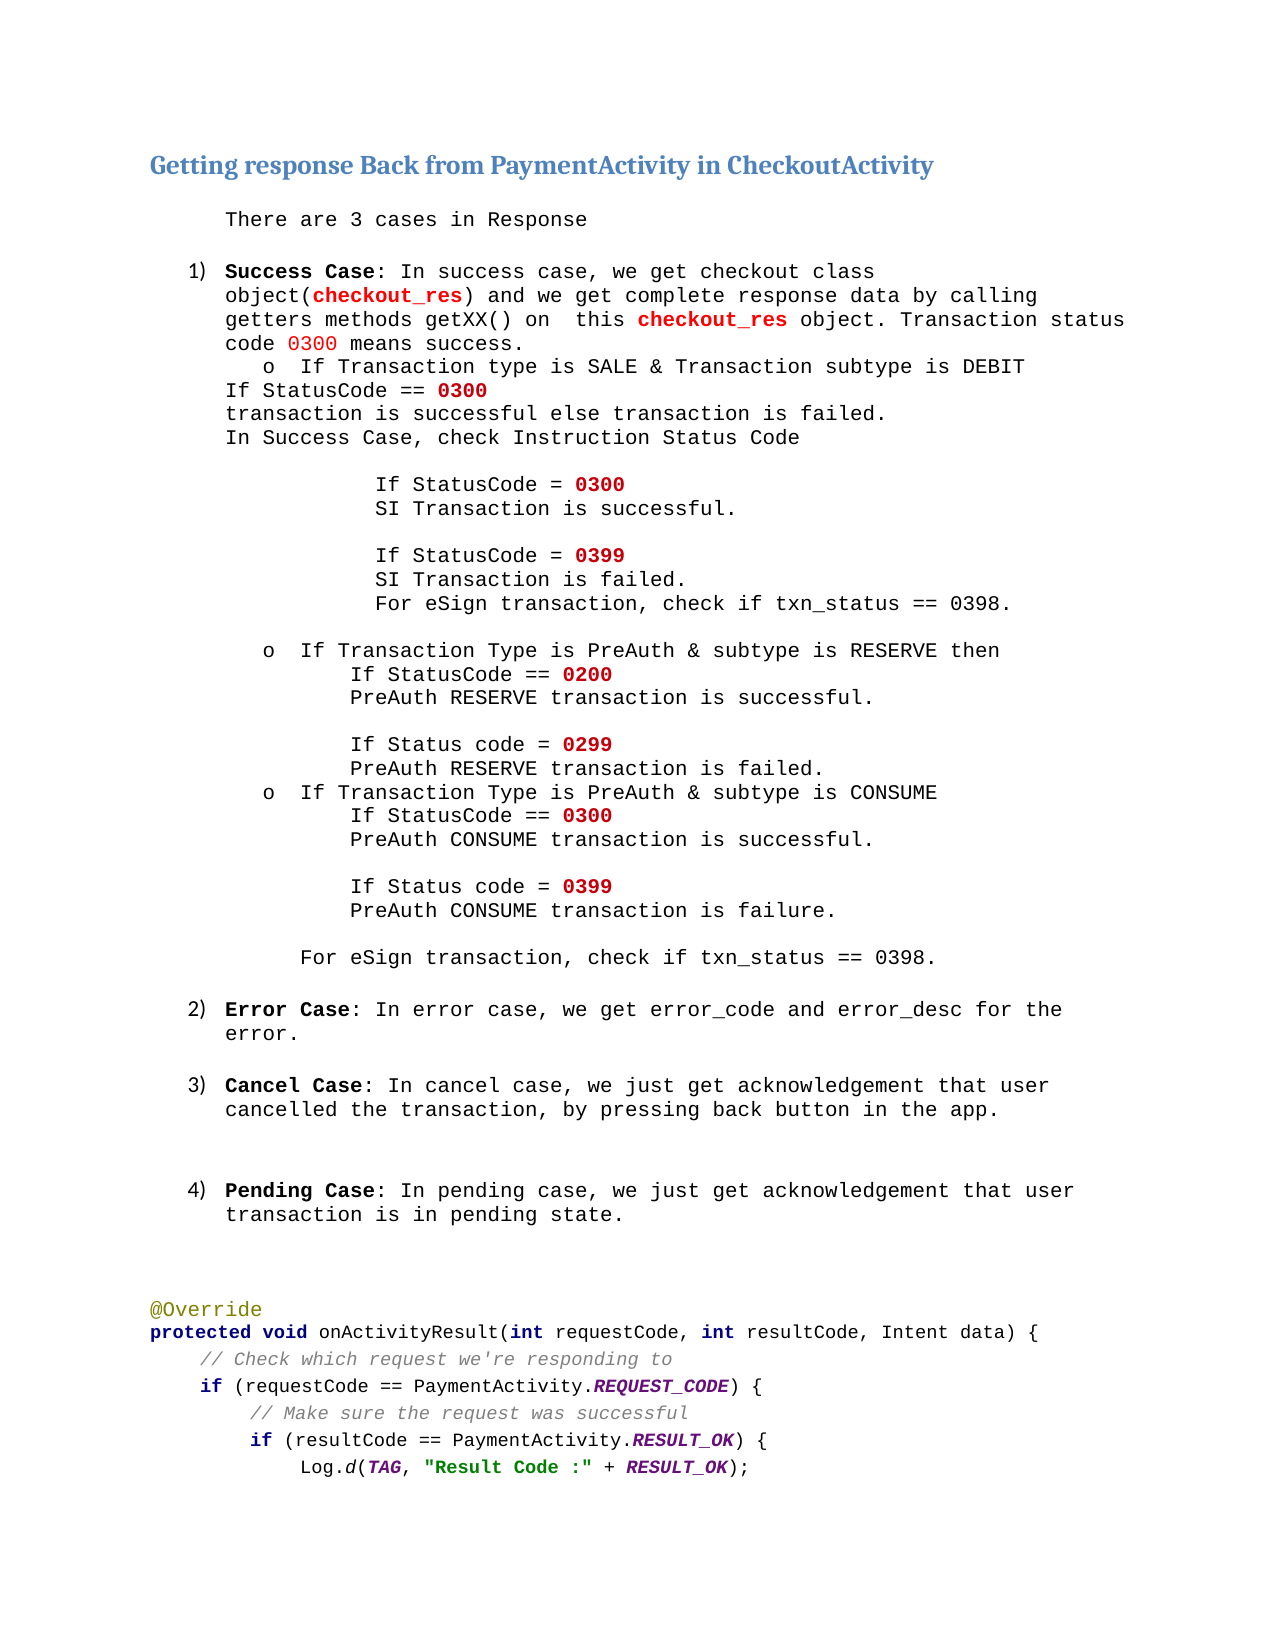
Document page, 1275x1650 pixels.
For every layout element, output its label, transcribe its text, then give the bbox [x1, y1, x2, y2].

list SI Transaction is successful. [300, 498, 1125, 522]
list Pending Case: In pending case, we just get acknowledgement that user transaction is in pending state. [187, 1176, 1125, 1228]
list If Status code = 0299 [300, 734, 1125, 758]
list If Transaction Type is PreAuth & subtype is CONSUME [262, 782, 1125, 805]
text // Check which request we're responding to [150, 1347, 1125, 1371]
text Log.d(TAG, "Result Code :" + RESULT_OK); [150, 1456, 1125, 1480]
text // Make sure the request was successful [150, 1402, 1125, 1426]
text @Override [150, 1299, 1125, 1323]
text protected void onActivityResult(int requestCode, int resultCode, Intent data) { [150, 1323, 1125, 1344]
text if (resultCode == PaymentActivity.RESULT_OK) { [150, 1429, 1125, 1453]
list PreAuth CONSUME transaction is failure. [300, 900, 1125, 924]
list Success Case: In success case, we get checkout class object(checkout_res) and we get complete response data by calling getters methods getXX() on this checkout_res object. Transaction status code 0300 means success. [187, 257, 1125, 356]
list Error Case: In error case, we get error_code and error_desc for the error. [187, 994, 1125, 1047]
list If Transaction type is SALE & Transaction subtype is DEBIT [262, 356, 1125, 380]
list If Status code = 0399 [300, 876, 1125, 900]
text There are 3 cases in Response [150, 209, 1125, 233]
list For eSign transaction, check if txn_status == 0398. [300, 593, 1125, 616]
list SI Transaction is failed. [300, 569, 1125, 593]
list Cancel Case: In cancel case, we just get acknowledgement that user cancelled the transaction, by pressing back button in the app. [187, 1070, 1125, 1123]
list PreAuth RESERVE transaction is failed. [300, 758, 1125, 782]
text if (requestCode == PaymentActivity.REQUEST_CODE) { [150, 1375, 1125, 1398]
list For eSign transaction, check if txn_status == 0398. [300, 947, 1125, 971]
list In Success Case, check Instruction Status Code [150, 427, 1125, 451]
list transaction is successful else transaction is failed. [150, 403, 1125, 427]
list If StatusCode = 0300 [300, 474, 1125, 498]
list If StatusCode = 0399 [300, 545, 1125, 569]
subtitle Getting response Back from PaymentActivity in CheckoutActivity [150, 150, 1125, 181]
list If StatusCode == 0200 [300, 663, 1125, 687]
list If Transaction Type is PreAuth & subtype is RESERVE then [262, 640, 1125, 663]
list If StatusCode == 0300 [150, 380, 1125, 403]
list PreAuth RESERVE transaction is successful. [300, 687, 1125, 711]
list PreAuth CONSUME transaction is successful. [300, 829, 1125, 853]
list If StatusCode == 0300 [300, 805, 1125, 829]
